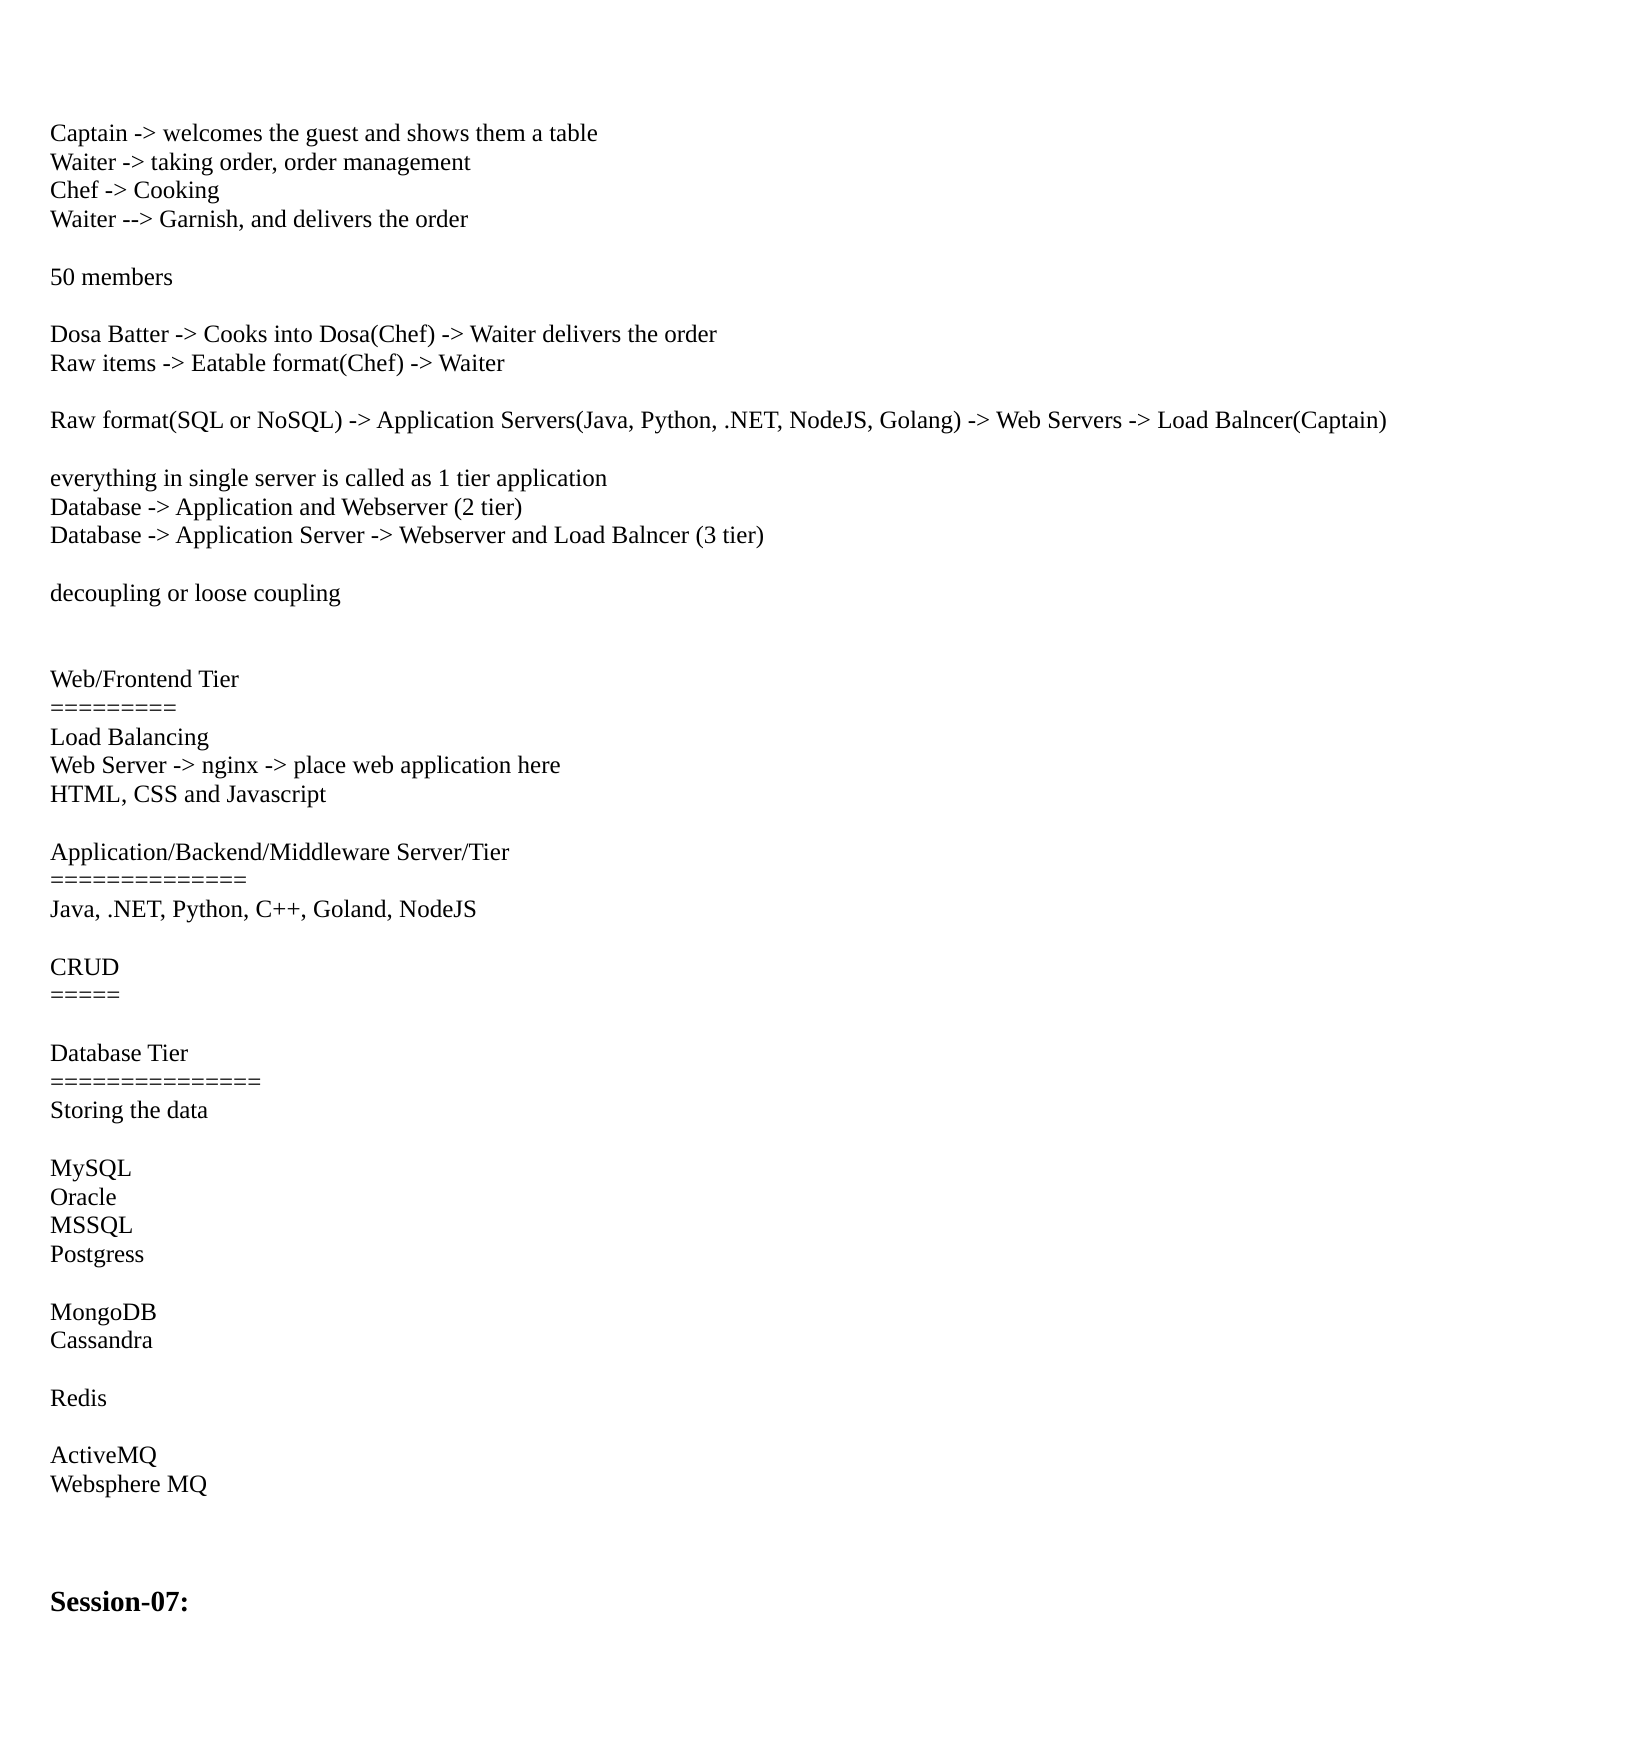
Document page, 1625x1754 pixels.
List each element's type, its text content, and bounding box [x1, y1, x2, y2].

text Oracle [50, 1182, 1562, 1211]
text Redis [50, 1383, 1562, 1412]
text decoupling or loose coupling [50, 578, 1562, 607]
text 50 members [50, 262, 1562, 291]
text HTML, CSS and Javascript [50, 779, 1562, 808]
text Captain -> welcomes the guest and shows them a table [50, 118, 1562, 147]
text Websphere MQ [50, 1469, 1562, 1498]
text Raw items -> Eatable format(Chef) -> Waiter [50, 348, 1562, 377]
text Application/Backend/Middleware Server/Tier [50, 837, 1562, 866]
text Database -> Application and Webserver (2 tier) [50, 492, 1562, 521]
text Database -> Application Server -> Webserver and Load Balncer (3 tier) [50, 521, 1562, 549]
text Database Tier [50, 1038, 1562, 1067]
text Waiter --> Garnish, and delivers the order [50, 204, 1562, 233]
text Cassandra [50, 1326, 1562, 1354]
text MongoDB [50, 1297, 1562, 1326]
text CRUD [50, 952, 1562, 981]
text Web Server -> nginx -> place web application here [50, 751, 1562, 779]
text Session-07: [50, 1584, 1562, 1618]
text everything in single server is called as 1 tier application [50, 463, 1562, 492]
text MySQL [50, 1153, 1562, 1182]
text Postgress [50, 1239, 1562, 1268]
text Raw format(SQL or NoSQL) -> Application Servers(Java, Python, .NET, NodeJS, Golang) -> Web Servers -> Load Balncer(Captain) [50, 406, 1562, 434]
text Web/Frontend Tier [50, 664, 1562, 693]
text =============== [50, 1067, 1562, 1096]
text ===== [50, 981, 1562, 1009]
text MSSQL [50, 1211, 1562, 1239]
text Load Balancing [50, 722, 1562, 751]
text Dosa Batter -> Cooks into Dosa(Chef) -> Waiter delivers the order [50, 319, 1562, 348]
text Storing the data [50, 1096, 1562, 1124]
text ActiveMQ [50, 1441, 1562, 1469]
text Waiter -> taking order, order management [50, 147, 1562, 176]
text Chef -> Cooking [50, 176, 1562, 204]
text ========= [50, 693, 1562, 722]
text ============== [50, 866, 1562, 894]
text Java, .NET, Python, C++, Goland, NodeJS [50, 894, 1562, 923]
